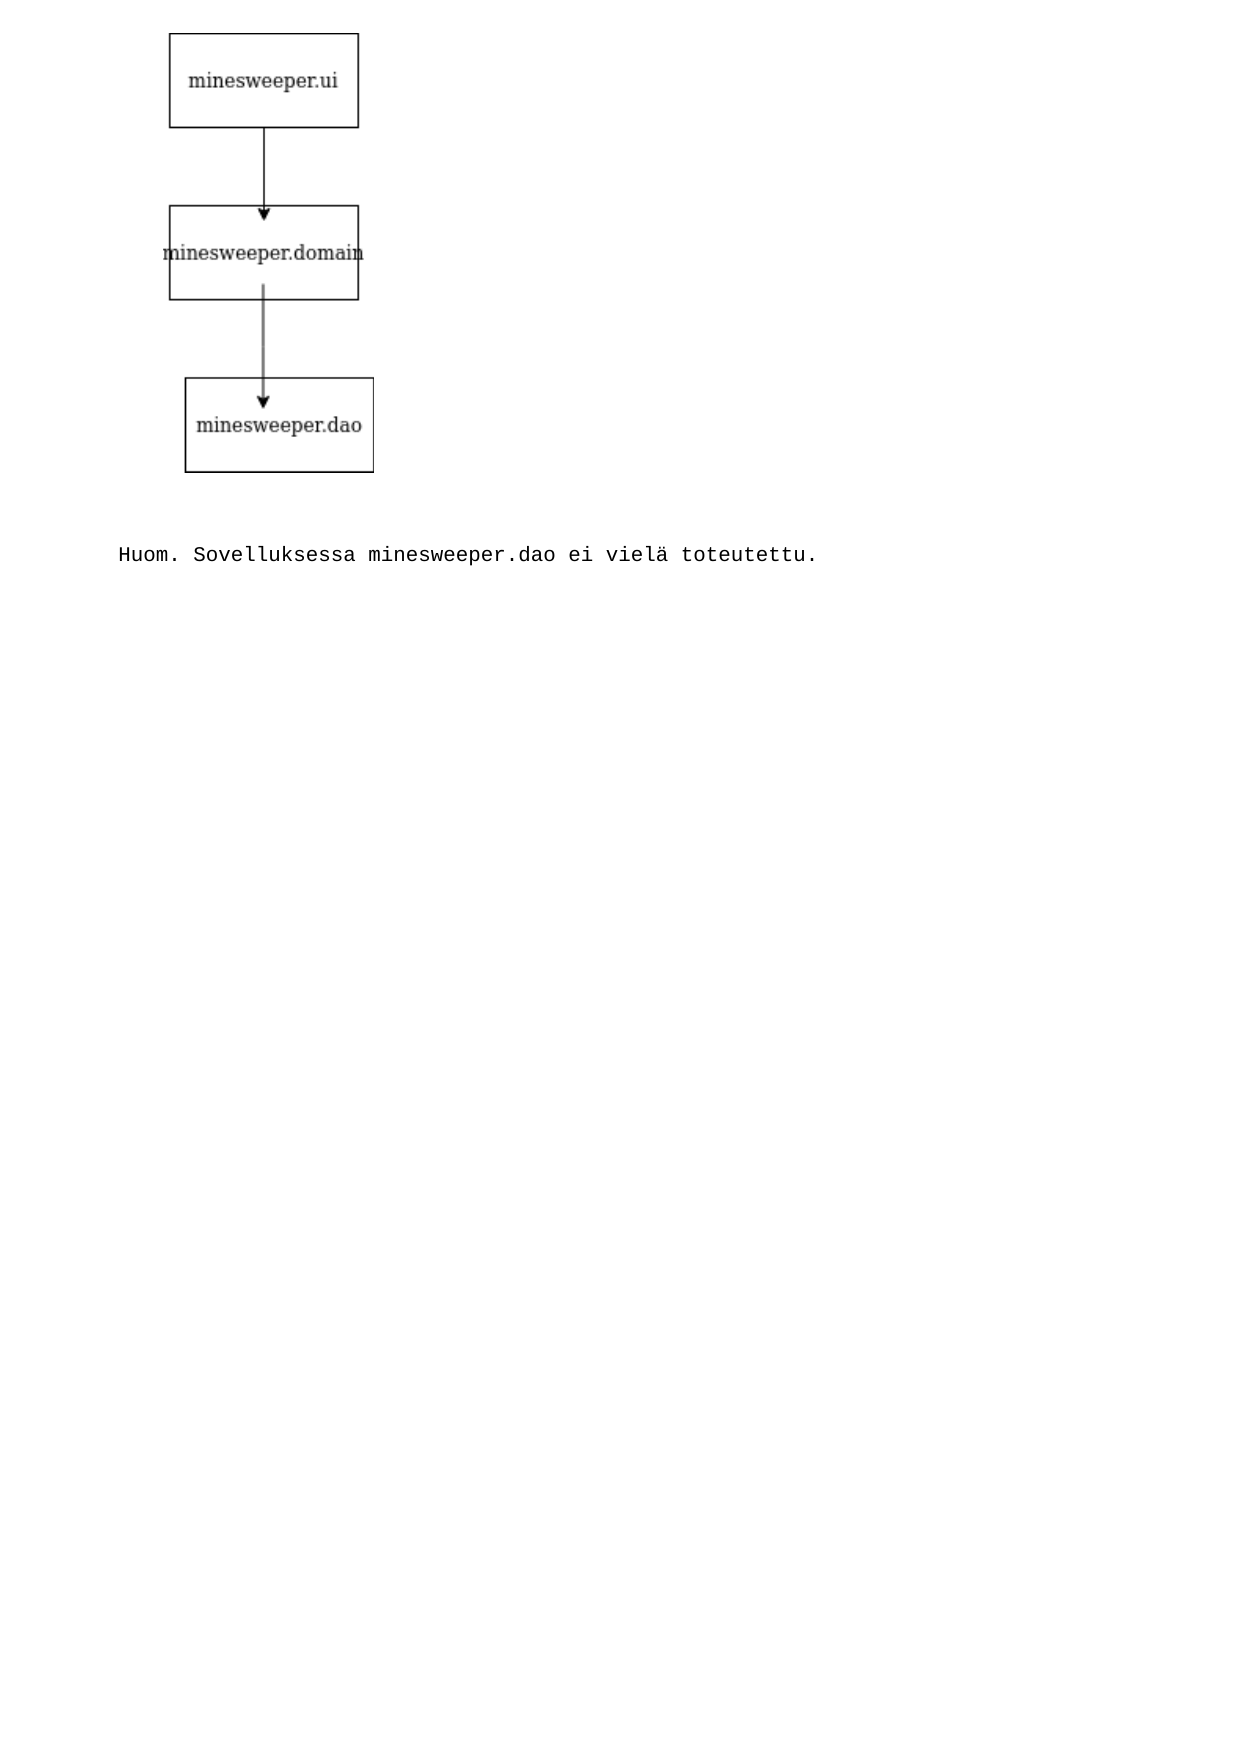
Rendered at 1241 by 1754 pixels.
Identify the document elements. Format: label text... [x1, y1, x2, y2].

picture [163, 33, 374, 473]
text Huom. Sovelluksessa minesweeper.dao ei vielä toteutettu. [118, 544, 1122, 567]
